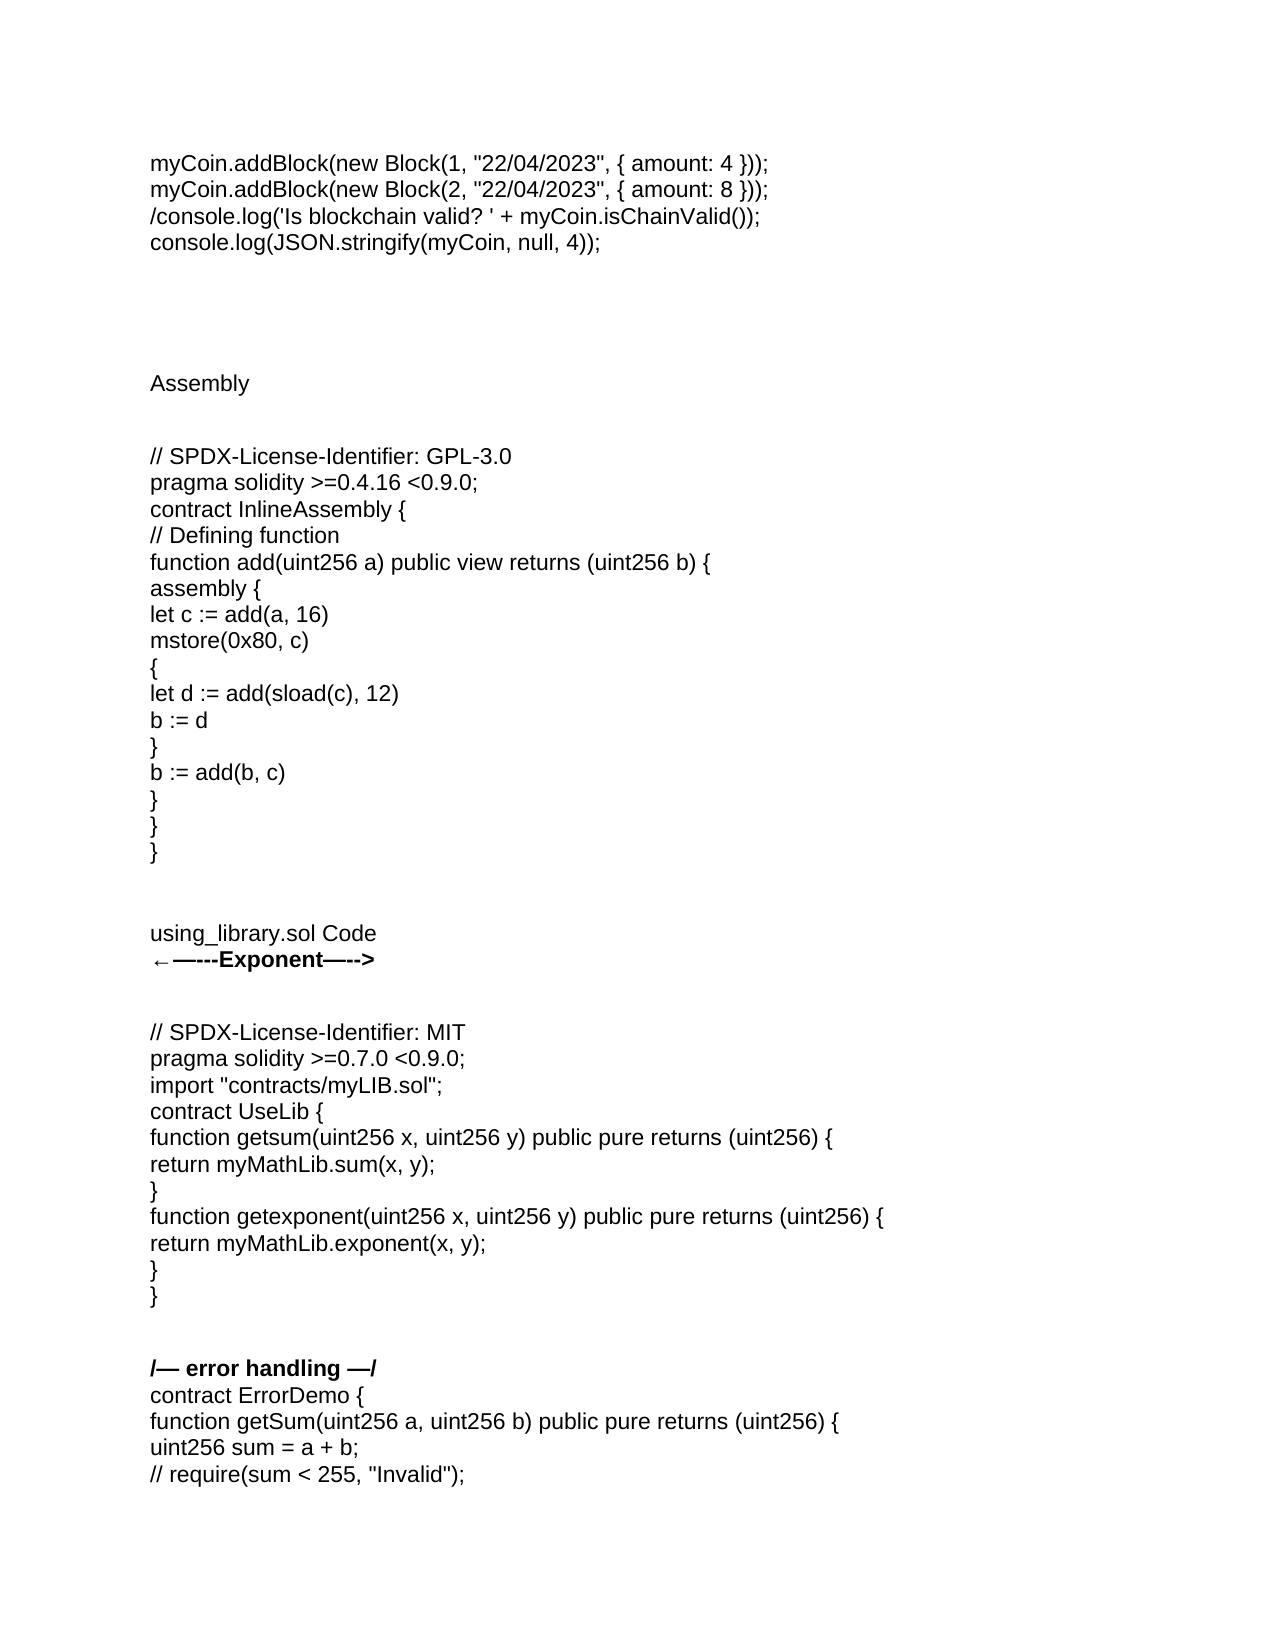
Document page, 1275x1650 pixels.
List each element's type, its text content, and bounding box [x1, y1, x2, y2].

text uint256 sum = a + b; [150, 1434, 1125, 1461]
text } [150, 733, 1125, 759]
text contract UseLib { [150, 1098, 1125, 1124]
text contract ErrorDemo { [150, 1382, 1125, 1408]
text myCoin.addBlock(new Block(2, "22/04/2023", { amount: 8 })); [150, 176, 1125, 203]
text import "contracts/myLIB.sol"; [150, 1072, 1125, 1098]
text } [150, 1177, 1125, 1203]
text let d := add(sload(c), 12) [150, 680, 1125, 707]
text } [150, 786, 1125, 812]
text mstore(0x80, c) [150, 627, 1125, 654]
text b := add(b, c) [150, 759, 1125, 786]
text using_library.sol Code [150, 919, 1125, 946]
text // Defining function [150, 522, 1125, 548]
text /— error handling —/ [150, 1355, 1125, 1382]
text } [150, 1282, 1125, 1309]
text pragma solidity >=0.4.16 <0.9.0; [150, 469, 1125, 496]
text myCoin.addBlock(new Block(1, "22/04/2023", { amount: 4 })); [150, 150, 1125, 176]
text } [150, 812, 1125, 838]
text function getsum(uint256 x, uint256 y) public pure returns (uint256) { [150, 1124, 1125, 1151]
text b := d [150, 707, 1125, 733]
text // SPDX-License-Identifier: MIT [150, 1019, 1125, 1045]
text /console.log('Is blockchain valid? ' + myCoin.isChainValid()); [150, 203, 1125, 229]
text contract InlineAssembly { [150, 496, 1125, 522]
text pragma solidity >=0.7.0 <0.9.0; [150, 1045, 1125, 1072]
text let c := add(a, 16) [150, 601, 1125, 627]
text // SPDX-License-Identifier: GPL-3.0 [150, 443, 1125, 469]
text function getexponent(uint256 x, uint256 y) public pure returns (uint256) { [150, 1203, 1125, 1230]
text return myMathLib.sum(x, y); [150, 1151, 1125, 1177]
text { [150, 654, 1125, 680]
text } [150, 1256, 1125, 1282]
text // require(sum < 255, "Invalid"); [150, 1461, 1125, 1487]
text ←—---Exponent—--> [150, 946, 1125, 972]
text return myMathLib.exponent(x, y); [150, 1230, 1125, 1256]
text Assembly [150, 370, 1125, 396]
text console.log(JSON.stringify(myCoin, null, 4)); [150, 229, 1125, 255]
text function add(uint256 a) public view returns (uint256 b) { [150, 548, 1125, 575]
text } [150, 838, 1125, 865]
text assembly { [150, 575, 1125, 601]
text function getSum(uint256 a, uint256 b) public pure returns (uint256) { [150, 1408, 1125, 1434]
